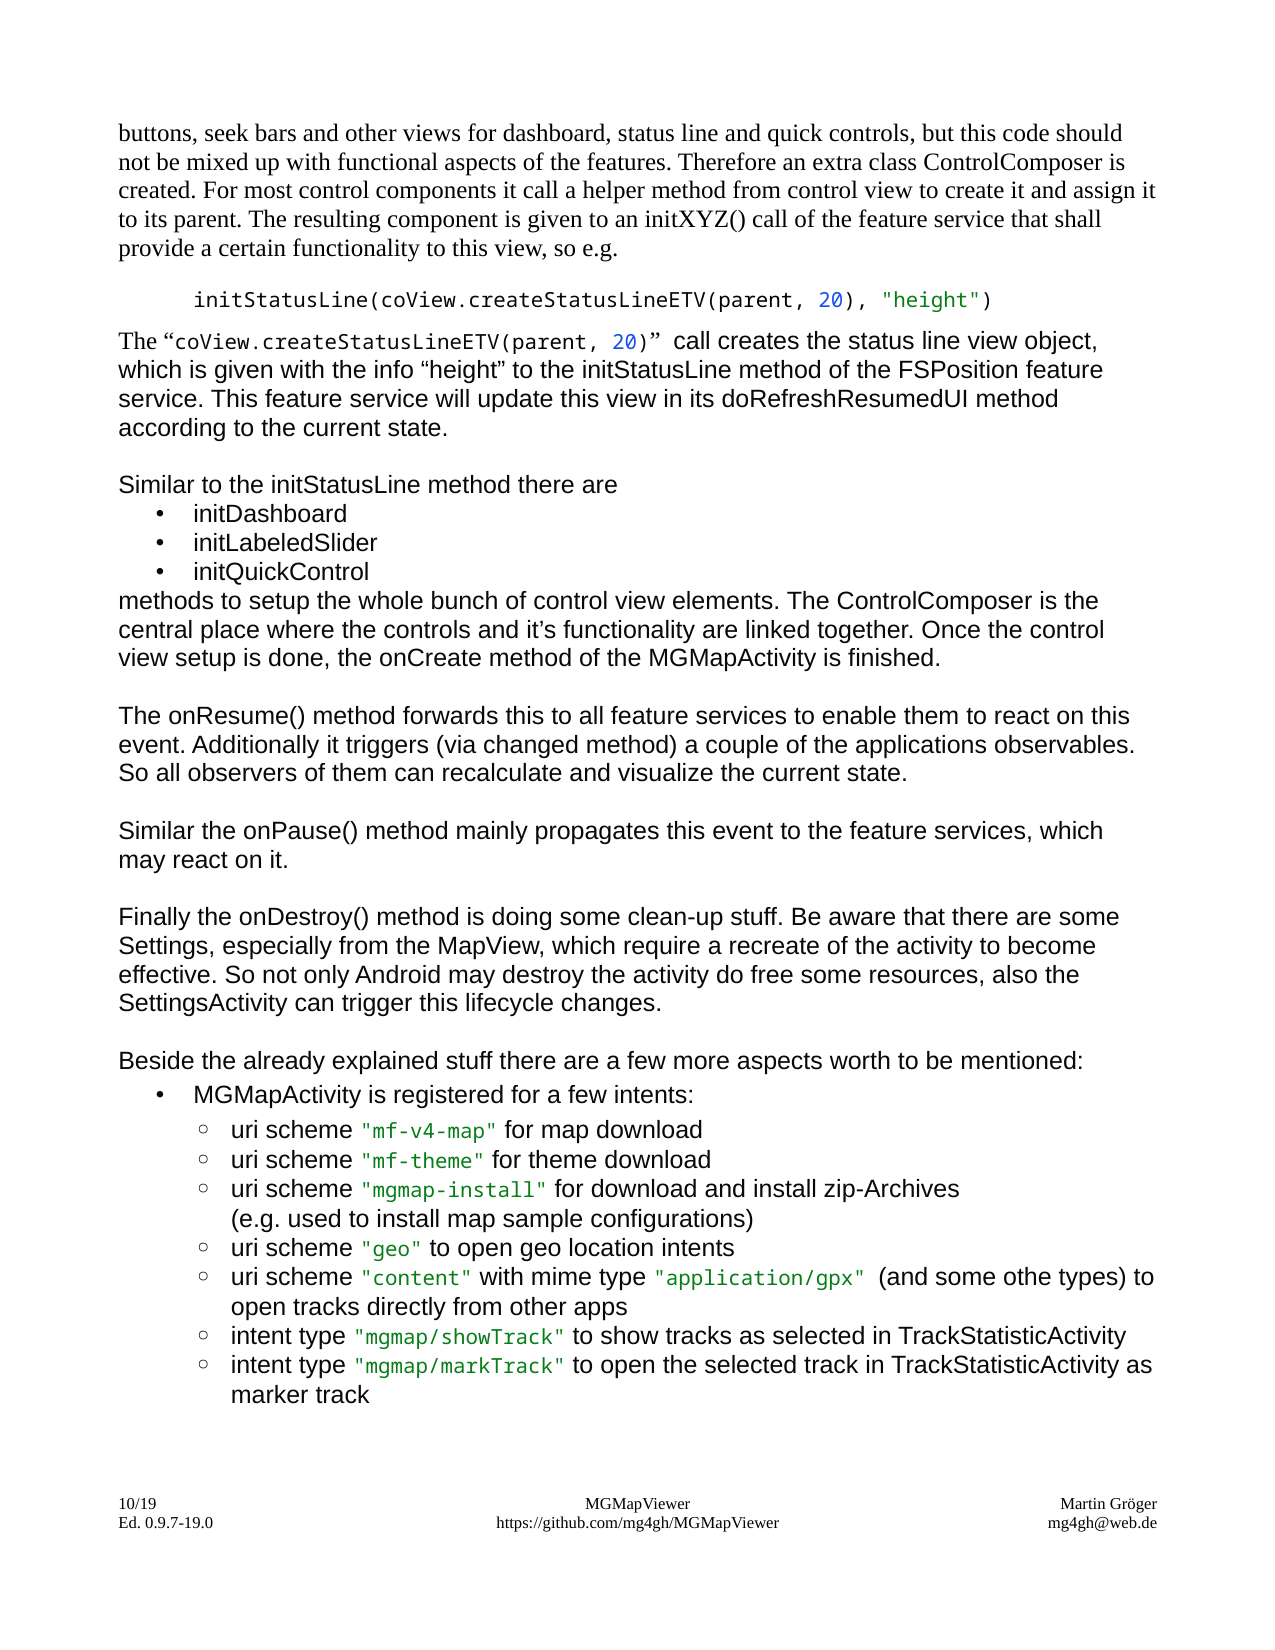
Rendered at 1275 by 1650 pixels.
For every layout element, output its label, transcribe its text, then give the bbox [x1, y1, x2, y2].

text Similar the onPause() method mainly propagates this event to the feature services, which may react on it. [118, 816, 1157, 873]
text initStatusLine(coView.createStatusLineETV(parent, 20), "height") [118, 286, 1157, 314]
text Finally the onDestroy() method is doing some clean-up stuff. Be aware that there are some Settings, especially from the MapView, which require a recreate of the activity to become effective. So not only Android may destroy the activity do free some resources, also the SettingsActivity can trigger this lifecycle changes. [118, 902, 1157, 1017]
list uri scheme "geo" to open geo location intents [193, 1233, 1157, 1262]
list MGMapActivity is registered for a few intents: [156, 1081, 1157, 1109]
text The onResume() method forwards this to all feature services to enable them to react on this event. Additionally it triggers (via changed method) a couple of the applications observables. So all observers of them can recalculate and visualize the current state. [118, 701, 1157, 787]
list uri scheme "mf-theme" for theme download [193, 1145, 1157, 1174]
list initQuickControl [156, 557, 1157, 586]
list intent type "mgmap/markTrack" to open the selected track in TrackStatisticActivity as marker track [193, 1350, 1157, 1409]
text The “coView.createStatusLineETV(parent, 20)” call creates the status line view object, which is given with the info “height” to the initStatusLine method of the FSPosition feature service. This feature service will update this view in its doRefreshResumedUI method according to the current state. [118, 326, 1157, 442]
text Similar to the initStatusLine method there are [118, 471, 1157, 499]
list intent type "mgmap/showTrack" to show tracks as selected in TrackStatisticActivity [193, 1321, 1157, 1350]
list initDashboard [156, 499, 1157, 528]
list uri scheme "mgmap-install" for download and install zip-Archives (e.g. used to install map sample configurations) [193, 1174, 1157, 1233]
list uri scheme "mf-v4-map" for map download [193, 1115, 1157, 1145]
text Beside the already explained stuff there are a few more aspects worth to be mentioned: [118, 1046, 1157, 1074]
text buttons, seek bars and other views for dashboard, status line and quick controls, but this code should not be mixed up with functional aspects of the features. Therefore an extra class ControlComposer is created. For most control components it call a helper method from control view to create it and assign it to its parent. The resulting component is given to an initXYZ() call of the feature service that shall provide a certain functionality to this view, so e.g. [118, 118, 1157, 262]
list uri scheme "content" with mime type "application/gpx" (and some othe types) to open tracks directly from other apps [193, 1262, 1157, 1321]
text methods to setup the whole bunch of control view elements. The ControlComposer is the central place where the controls and it’s functionality are linked together. Once the control view setup is done, the onCreate method of the MGMapActivity is finished. [118, 586, 1157, 672]
list initLabeledSlider [156, 528, 1157, 557]
